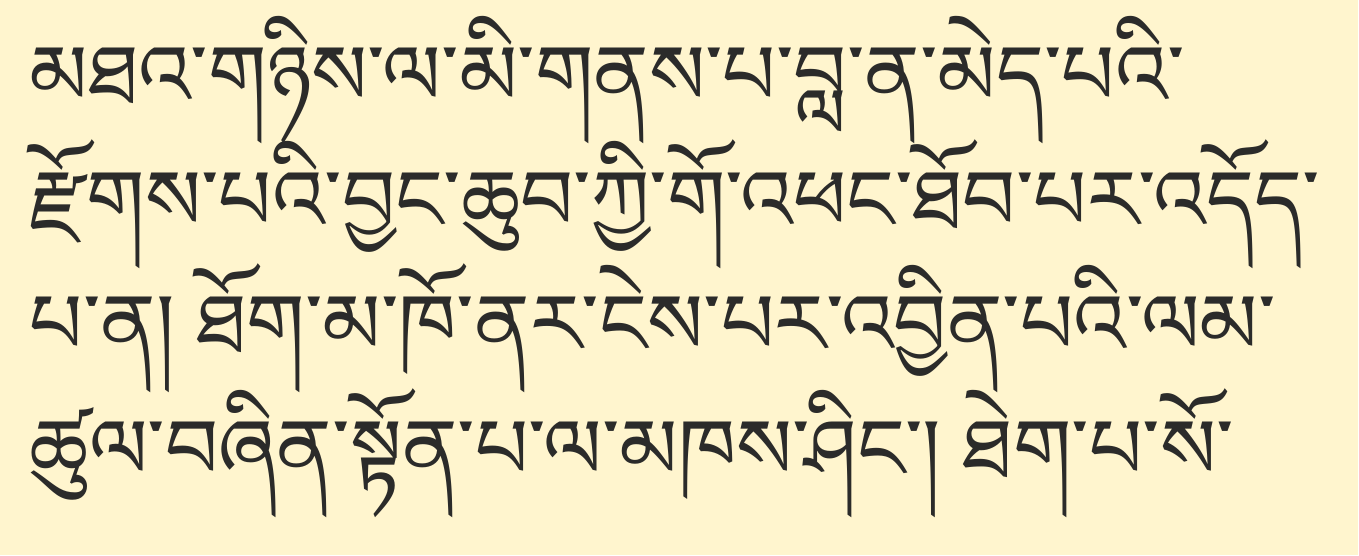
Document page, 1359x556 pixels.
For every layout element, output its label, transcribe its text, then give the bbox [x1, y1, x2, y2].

text མཐའ་གཉིས་ལ་མི་གནས་པ་བླ་ན་མེད་པའི་རྫོགས་པའི་བྱང་ཆུབ་ཀྱི་གོ་འཕང་ཐོབ་པར་འདོད་པ་ན། ཐོག་མ་ཁོ་ནར་ངེས་པར་འབྱིན་པའི་ལམ་ཚུལ་བཞིན་སྟོན་པ་ལ་མཁས་ཤིང་། ཐེག་པ་སོ་ [29, 29, 1346, 513]
